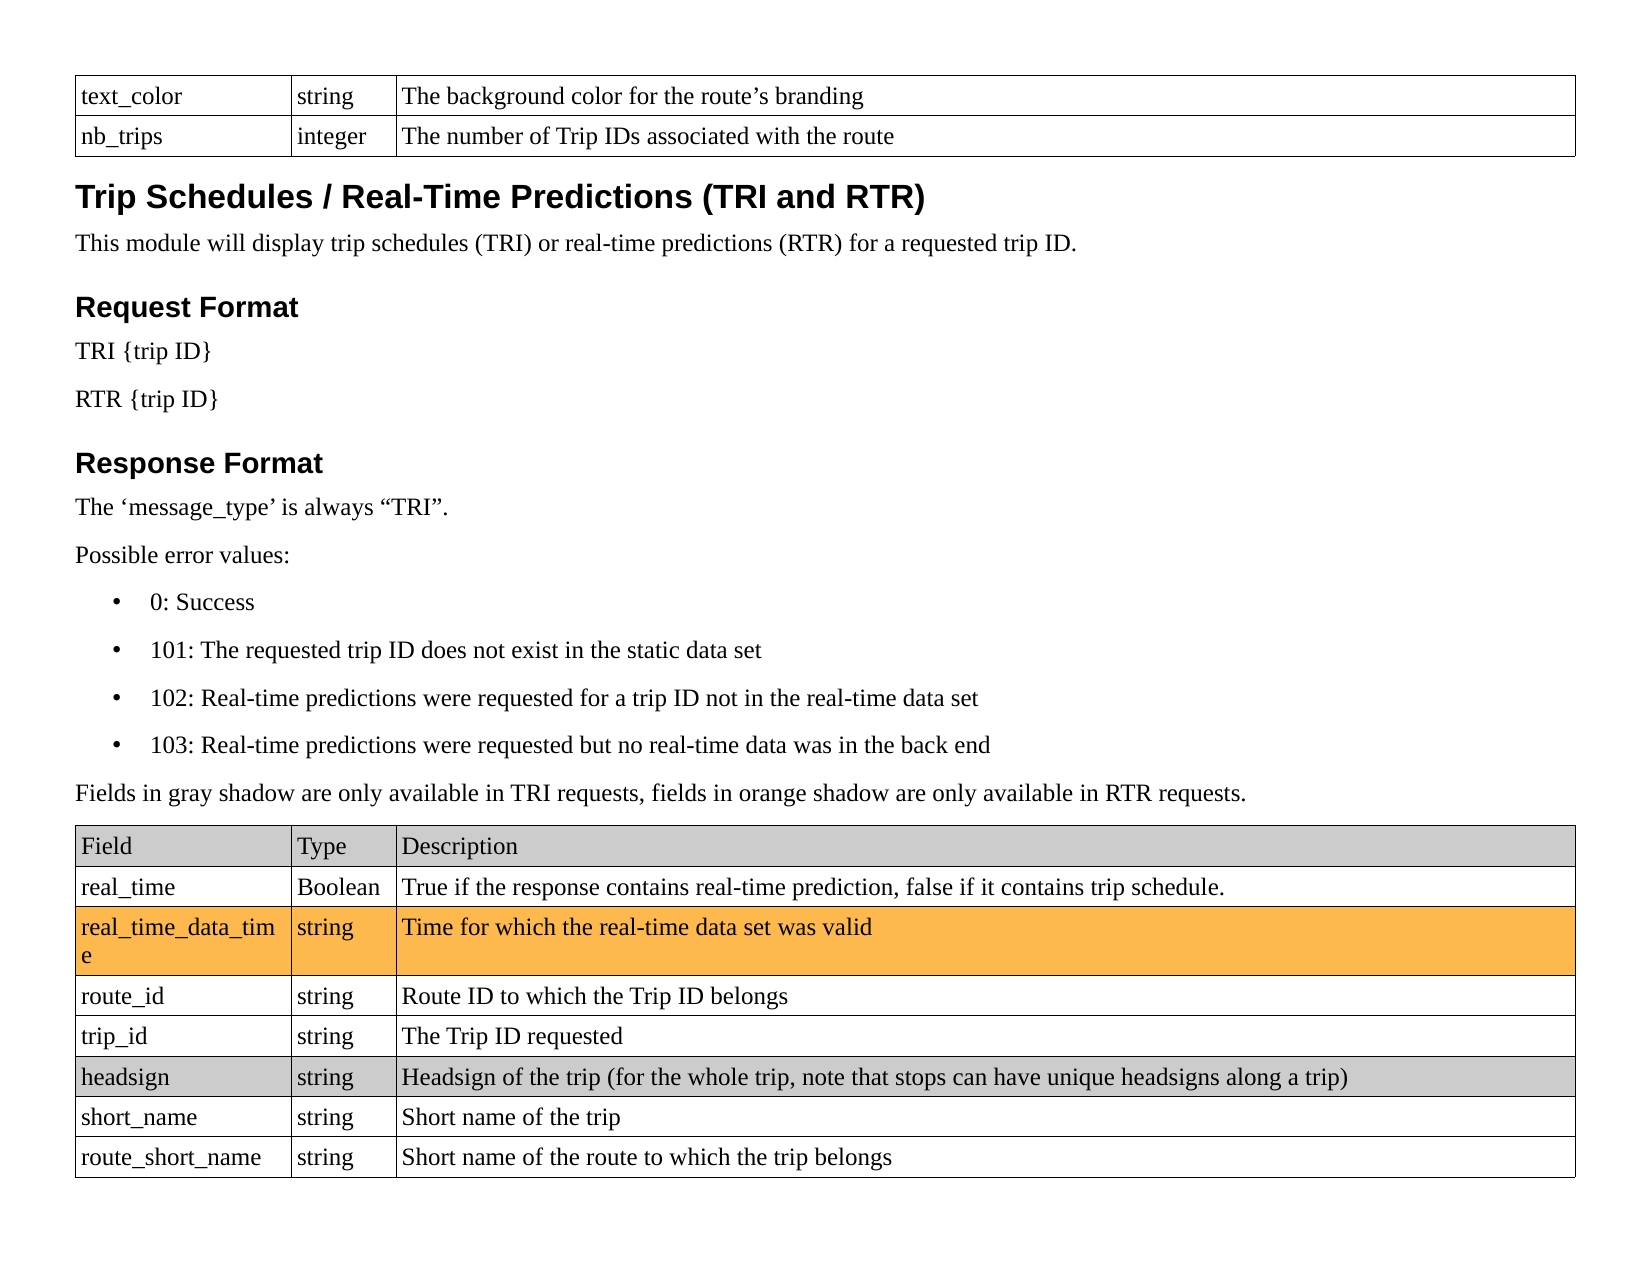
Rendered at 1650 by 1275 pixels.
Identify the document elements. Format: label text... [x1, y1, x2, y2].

table_cell string [292, 1057, 396, 1096]
list 101: The requested trip ID does not exist in the static data set [112, 635, 1575, 664]
table_cell string [292, 907, 396, 975]
table_cell The background color for the route’s branding [397, 76, 1575, 115]
table_cell headsign [76, 1057, 291, 1096]
text TRI {trip ID} [75, 336, 1575, 365]
table_header Description [397, 826, 1575, 866]
table_cell Headsign of the trip (for the whole trip, note that stops can have unique headsigns along a trip) [397, 1057, 1575, 1096]
table_cell nb_trips [76, 116, 291, 156]
table_cell Route ID to which the Trip ID belongs [397, 976, 1575, 1015]
table_cell short_name [76, 1097, 291, 1136]
table_cell The number of Trip IDs associated with the route [397, 116, 1575, 156]
table_cell Time for which the real-time data set was valid [397, 907, 1575, 975]
table_cell trip_id [76, 1016, 291, 1056]
table_cell route_id [76, 976, 291, 1015]
table_cell string [292, 976, 396, 1015]
table_cell The Trip ID requested [397, 1016, 1575, 1056]
table_cell real_time_data_time [76, 907, 291, 975]
text Fields in gray shadow are only available in TRI requests, fields in orange shadow are only available in RTR requests. [75, 778, 1575, 807]
list 102: Real-time predictions were requested for a trip ID not in the real-time data set [112, 683, 1575, 711]
table_cell real_time [76, 867, 291, 906]
table_cell True if the response contains real-time prediction, false if it contains trip schedule. [397, 867, 1575, 906]
table_cell integer [292, 116, 396, 156]
text The ‘message_type’ is always “TRI”. [75, 492, 1575, 521]
text RTR {trip ID} [75, 384, 1575, 412]
table_header Field [76, 826, 291, 866]
subtitle Request Format [75, 290, 1575, 324]
table_cell route_short_name [76, 1137, 291, 1177]
table_header Type [292, 826, 396, 866]
list 0: Success [112, 587, 1575, 616]
subtitle Trip Schedules / Real-Time Predictions (TRI and RTR) [75, 177, 1575, 215]
table_cell Short name of the route to which the trip belongs [397, 1137, 1575, 1177]
table_cell string [292, 1016, 396, 1056]
text Possible error values: [75, 540, 1575, 568]
table_cell string [292, 1137, 396, 1177]
table_cell text_color [76, 76, 291, 115]
subtitle Response Format [75, 446, 1575, 480]
table_cell string [292, 1097, 396, 1136]
table_cell string [292, 76, 396, 115]
table_cell Boolean [292, 867, 396, 906]
table_cell Short name of the trip [397, 1097, 1575, 1136]
text This module will display trip schedules (TRI) or real-time predictions (RTR) for a requested trip ID. [75, 228, 1575, 256]
list 103: Real-time predictions were requested but no real-time data was in the back end [112, 730, 1575, 759]
